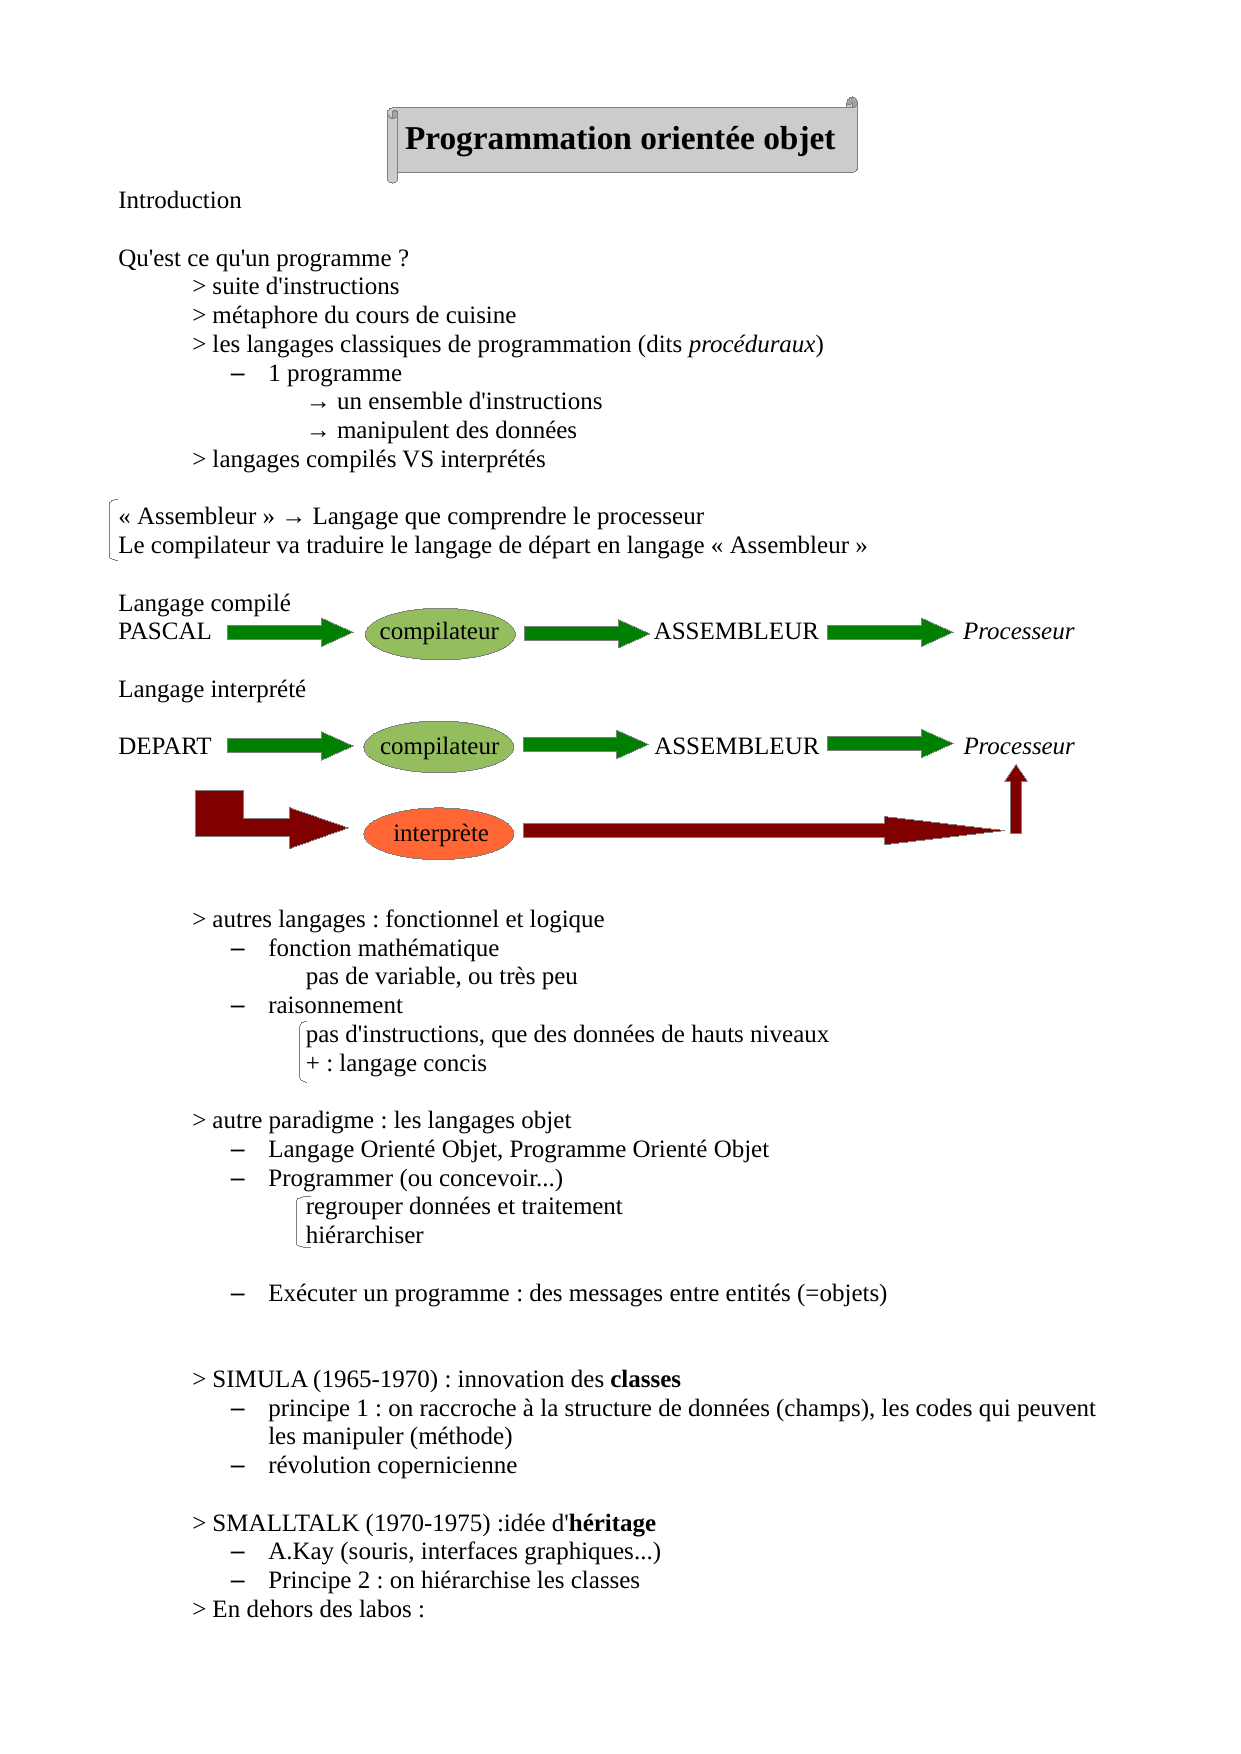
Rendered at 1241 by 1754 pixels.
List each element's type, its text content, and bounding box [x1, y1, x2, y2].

text PASCAL compilateur ASSEMBLEUR Processeur [118, 616, 384, 645]
text interprète [118, 818, 289, 846]
text > SMALLTALK (1970-1975) :idée d'héritage [118, 1508, 1122, 1536]
list → un ensemble d'instructions [268, 386, 1122, 415]
text « Assembleur » → Langage que comprendre le processeur [118, 501, 1122, 530]
text PASCAL compilateur ASSEMBLEUR Processeur [497, 616, 1122, 645]
list Principe 2 : on hiérarchise les classes [231, 1565, 1122, 1594]
list Exécuter un programme : des messages entre entités (=objets) [231, 1278, 1122, 1306]
list → manipulent des données [268, 415, 1122, 444]
list révolution copernicienne [231, 1450, 1122, 1479]
text interprète [300, 818, 377, 846]
list + : langage concis [300, 1048, 1122, 1076]
list hiérarchiser [268, 1220, 1122, 1249]
list [268, 1048, 299, 1076]
text DEPART compilateur ASSEMBLEUR Processeur [118, 731, 321, 760]
list A.Kay (souris, interfaces graphiques...) [231, 1536, 1122, 1565]
text > SIMULA (1965-1970) : innovation des classes [118, 1364, 1122, 1393]
text Langage interprété [118, 674, 1122, 703]
text > autre paradigme : les langages objet [118, 1105, 1122, 1134]
text > En dehors des labos : [118, 1594, 1122, 1623]
text > métaphore du cours de cuisine [118, 300, 1122, 329]
text > suite d'instructions [118, 271, 1122, 300]
text interprète [501, 818, 1122, 846]
text DEPART compilateur ASSEMBLEUR Processeur [323, 731, 377, 760]
list 1 programme [231, 358, 1122, 386]
text > les langages classiques de programmation (dits procéduraux) [118, 329, 1122, 358]
text Programmation orientée objet [118, 118, 387, 156]
text Langage compilé [118, 588, 1122, 616]
list pas de variable, ou très peu [268, 961, 1122, 990]
text > langages compilés VS interprétés [118, 444, 1122, 473]
list regrouper données et traitement [268, 1191, 1122, 1220]
text Qu'est ce qu'un programme ? [118, 243, 1122, 271]
list fonction mathématique [231, 933, 1122, 961]
list pas d'instructions, que des données de hauts niveaux [268, 1019, 1122, 1048]
list Programmer (ou concevoir...) [231, 1163, 1122, 1191]
text Introduction [118, 185, 1122, 214]
list principe 1 : on raccroche à la structure de données (champs), les codes qui peuvent les manipuler (méthode) [231, 1393, 1122, 1450]
text DEPART compilateur ASSEMBLEUR Processeur [501, 731, 1122, 760]
text > autres langages : fonctionnel et logique [118, 904, 1122, 933]
text Le compilateur va traduire le langage de départ en langage « Assembleur » [118, 530, 1122, 559]
list raisonnement [231, 990, 1122, 1019]
text Programmation orientée objet [858, 118, 1122, 156]
list Langage Orienté Objet, Programme Orienté Objet [231, 1134, 1122, 1163]
